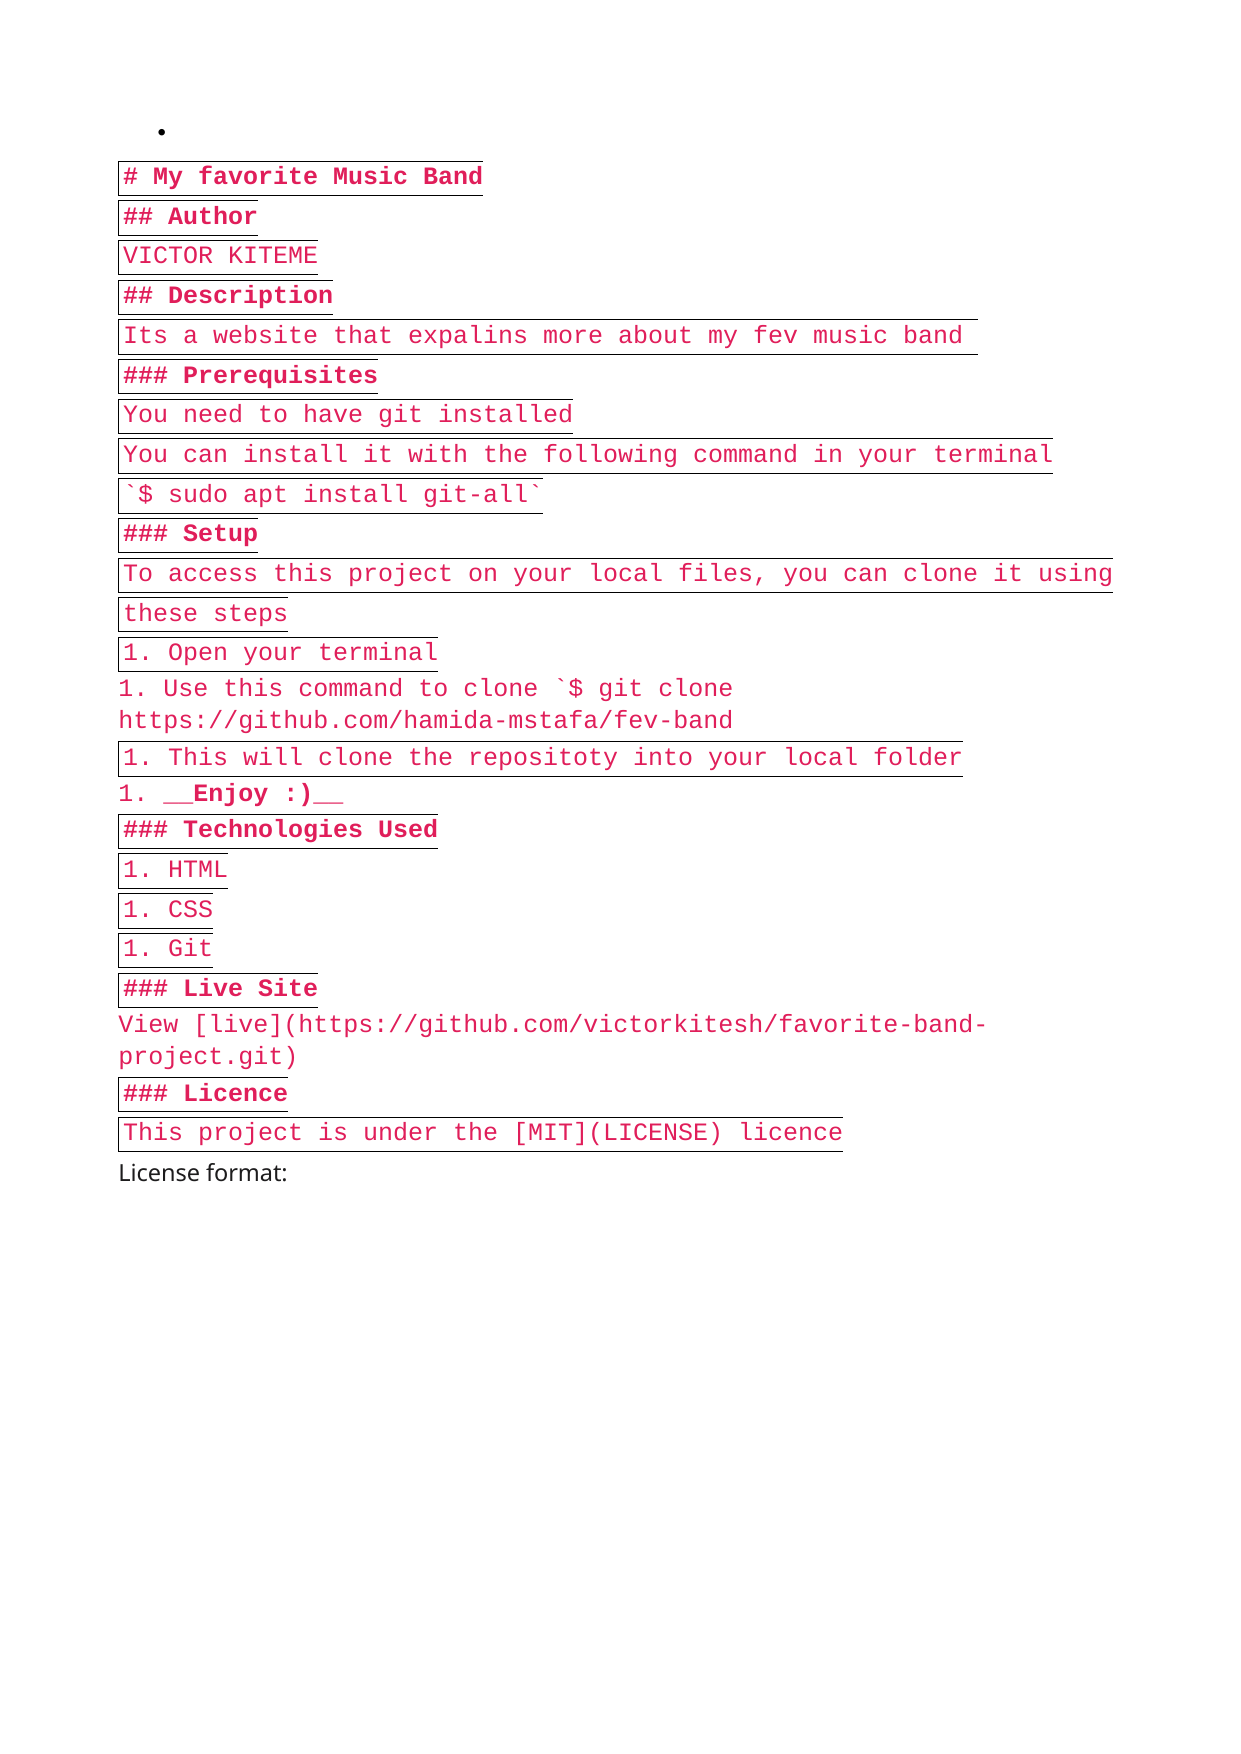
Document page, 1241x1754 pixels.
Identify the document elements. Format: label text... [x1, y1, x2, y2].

text # My favorite Music Band ## Author VICTOR KITEME ## Description Its a website that expalins more about my fev music band ### Prerequisites You need to have git installed You can install it with the following command in your terminal `$ sudo apt install git-all` ### Setup To access this project on your local files, you can clone it using these steps 1. Open your terminal 1. Use this command to clone `$ git clone https://github.com/hamida-mstafa/fev-band 1. This will clone the repositoty into your local folder 1. __Enjoy :)__ ### Technologies Used 1. HTML 1. CSS 1. Git ### Live Site View [live](https://github.com/victorkitesh/favorite-band-project.git) ### Licence This project is under the [MIT](LICENSE) licence License format: [118, 161, 1122, 1188]
